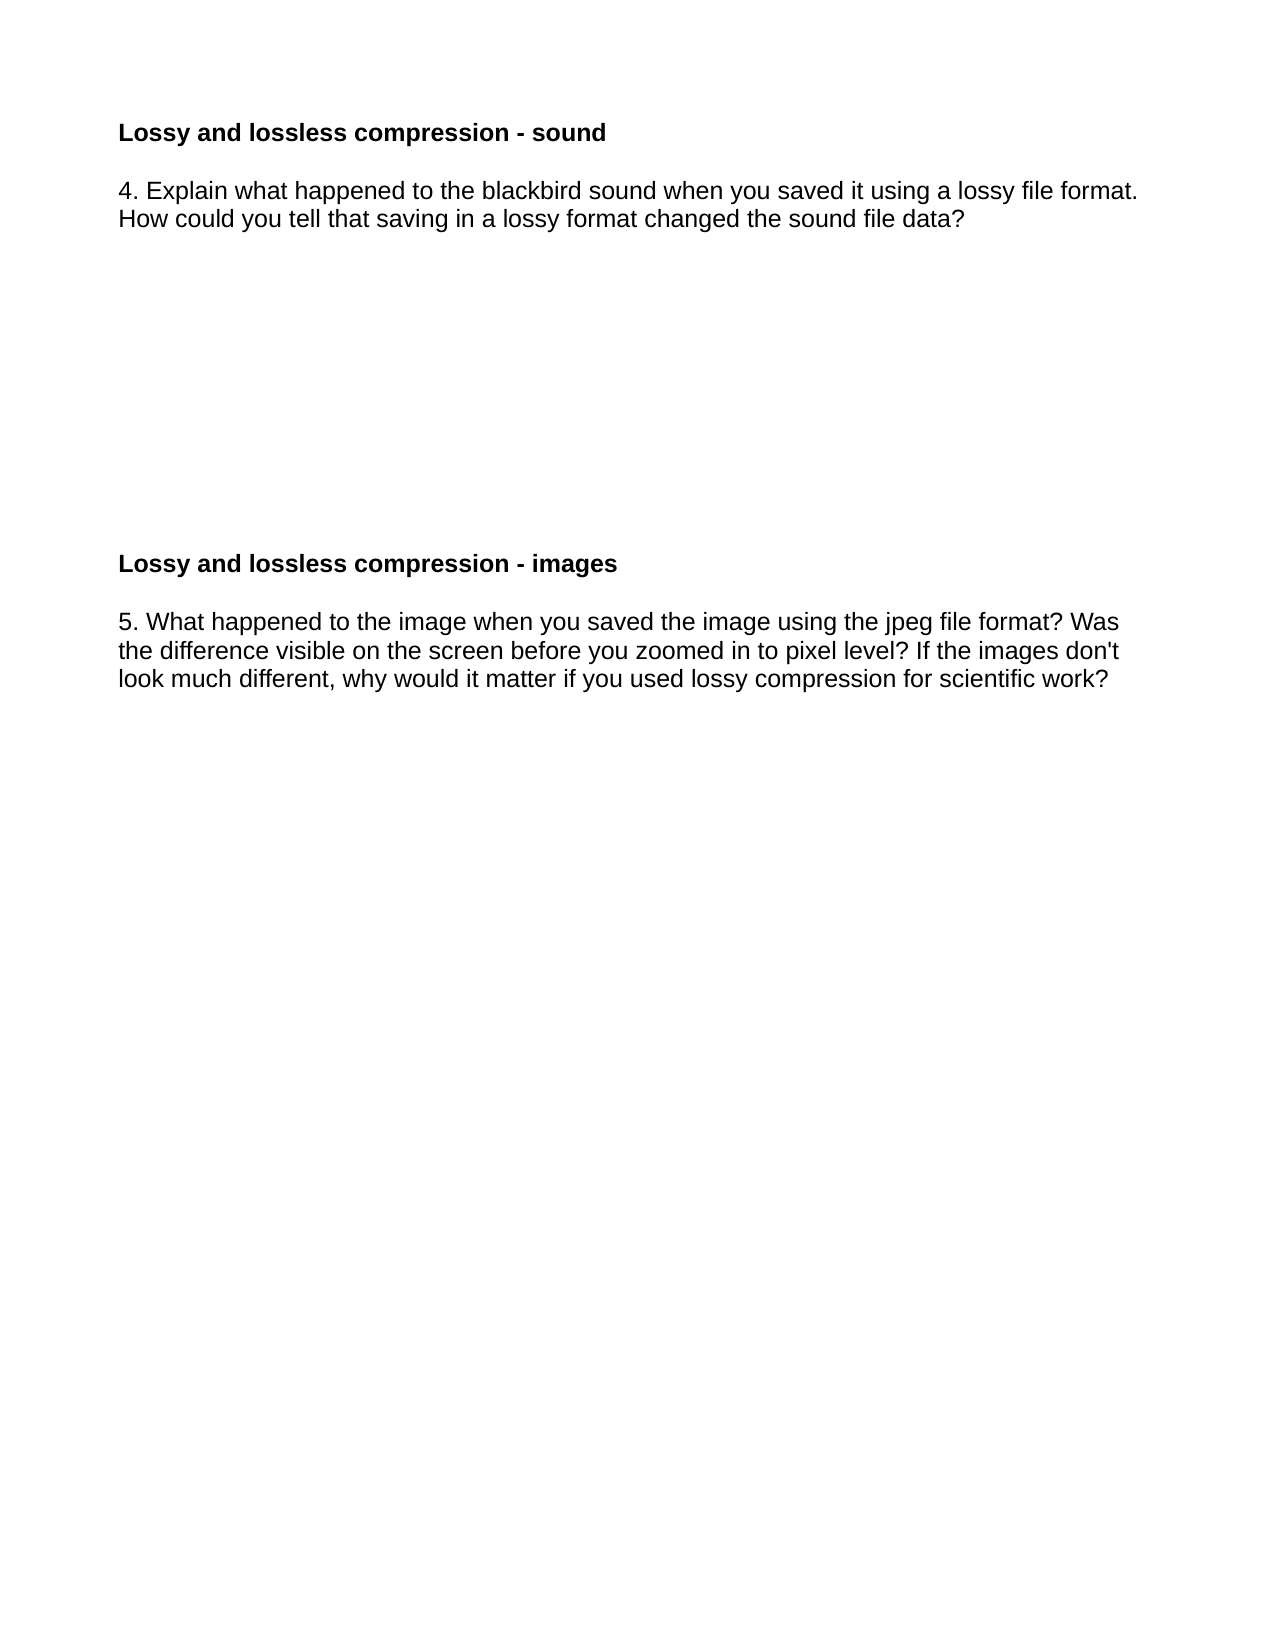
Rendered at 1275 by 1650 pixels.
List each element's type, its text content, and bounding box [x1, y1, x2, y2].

text Lossy and lossless compression - images [118, 549, 1157, 578]
text 4. Explain what happened to the blackbird sound when you saved it using a lossy file format. How could you tell that saving in a lossy format changed the sound file data? [118, 176, 1157, 233]
text 5. What happened to the image when you saved the image using the jpeg file format? Was the difference visible on the screen before you zoomed in to pixel level? If the images don't look much different, why would it matter if you used lossy compression for scientific work? [118, 607, 1157, 693]
text Lossy and lossless compression - sound [118, 118, 1157, 147]
